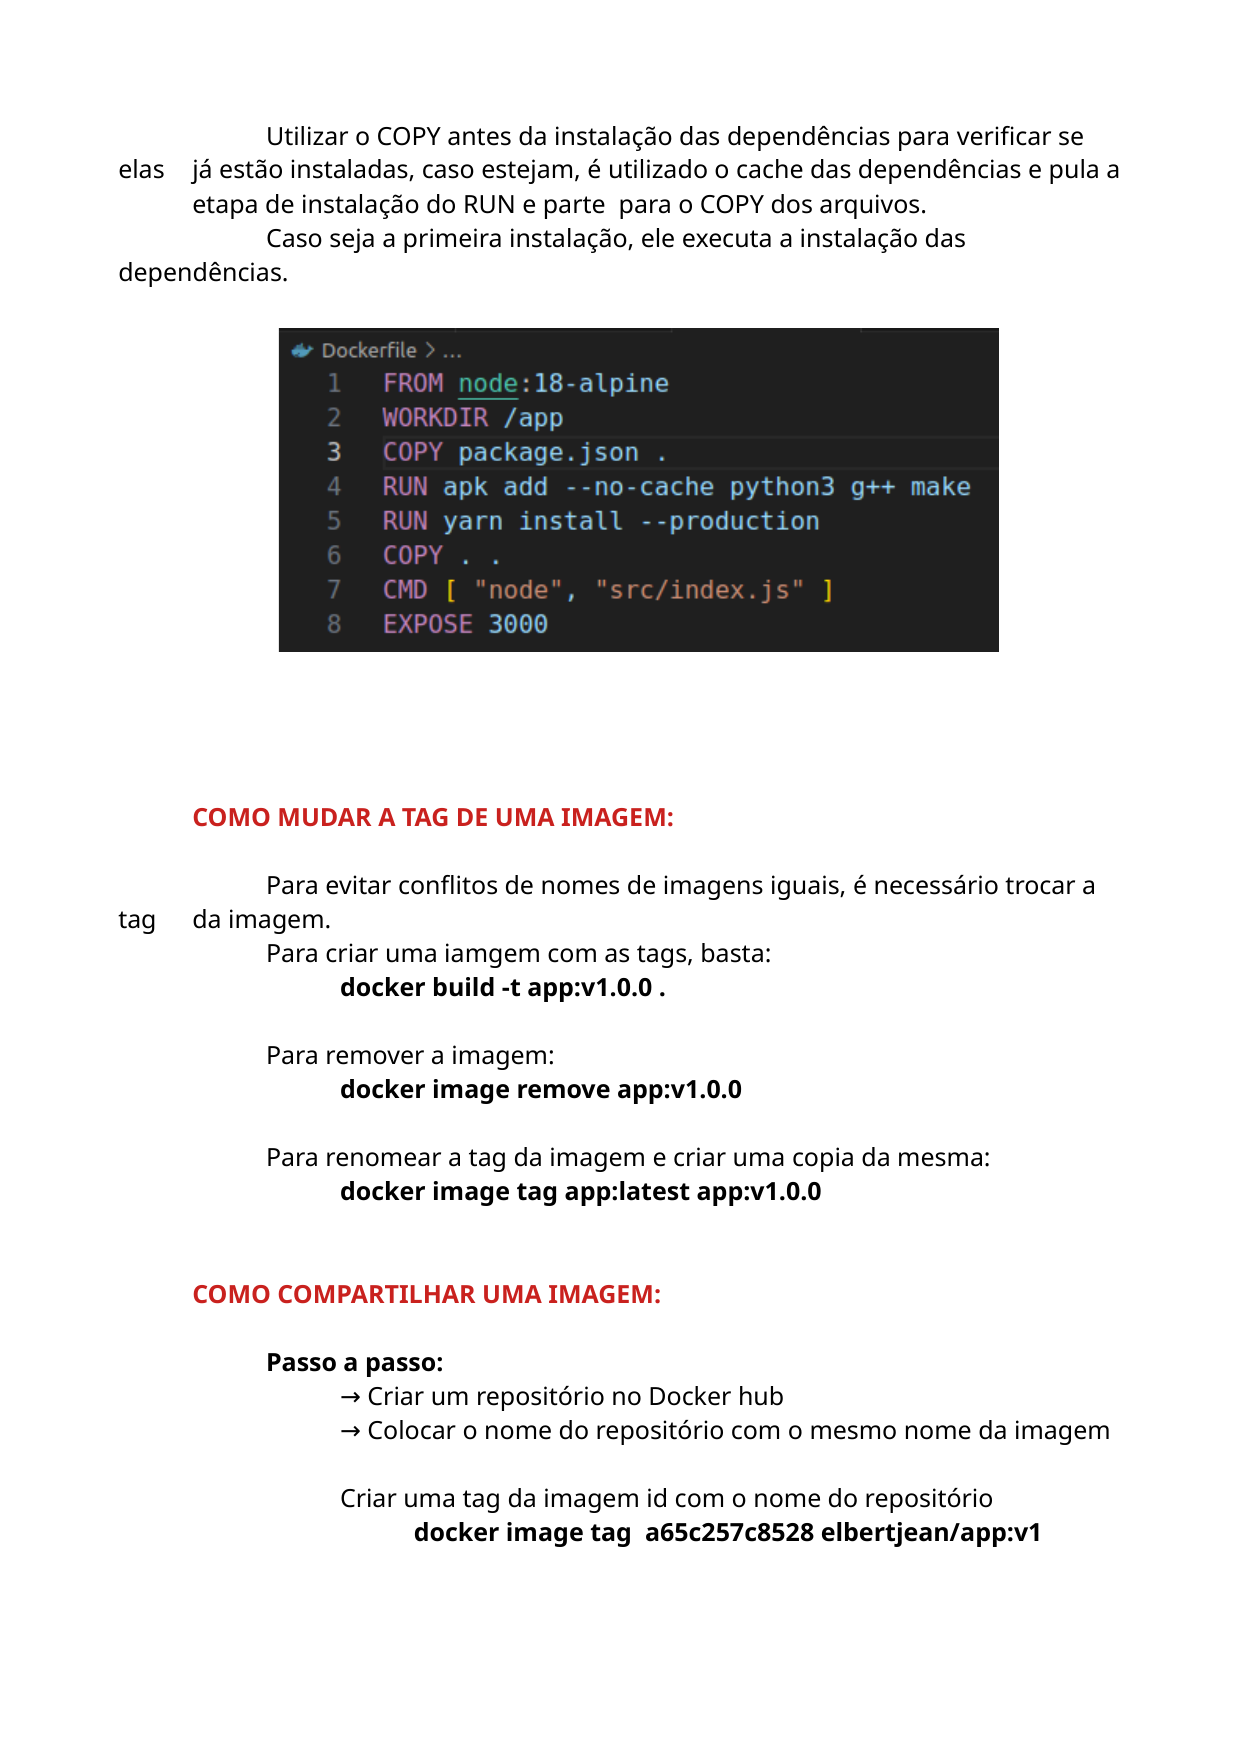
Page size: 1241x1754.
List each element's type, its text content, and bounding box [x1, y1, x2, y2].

text Utilizar o COPY antes da instalação das dependências para verificar se elas já estão instaladas, caso estejam, é utilizado o cache das dependências e pula a etapa de instalação do RUN e parte para o COPY dos arquivos. [118, 118, 1122, 220]
text → Criar um repositório no Docker hub [118, 1378, 1122, 1412]
text Para evitar conflitos de nomes de imagens iguais, é necessário trocar a tag da imagem. [118, 867, 1122, 936]
text Criar uma tag da imagem id com o nome do repositório [118, 1481, 1122, 1515]
text docker build -t app:v1.0.0 . [118, 970, 1122, 1004]
text Para renomear a tag da imagem e criar uma copia da mesma: [118, 1140, 1122, 1174]
picture [278, 328, 999, 652]
text docker image tag app:latest app:v1.0.0 [118, 1174, 1122, 1208]
text Para criar uma iamgem com as tags, basta: [118, 936, 1122, 970]
text docker image remove app:v1.0.0 [118, 1072, 1122, 1106]
text Para remover a imagem: [118, 1038, 1122, 1072]
text Passo a passo: [118, 1344, 1122, 1378]
text docker image tag a65c257c8528 elbertjean/app:v1 [118, 1515, 1122, 1549]
text COMO MUDAR A TAG DE UMA IMAGEM: [118, 799, 1122, 833]
text Caso seja a primeira instalação, ele executa a instalação das dependências. [118, 220, 1122, 288]
text COMO COMPARTILHAR UMA IMAGEM: [118, 1276, 1122, 1310]
text → Colocar o nome do repositório com o mesmo nome da imagem [118, 1412, 1122, 1447]
